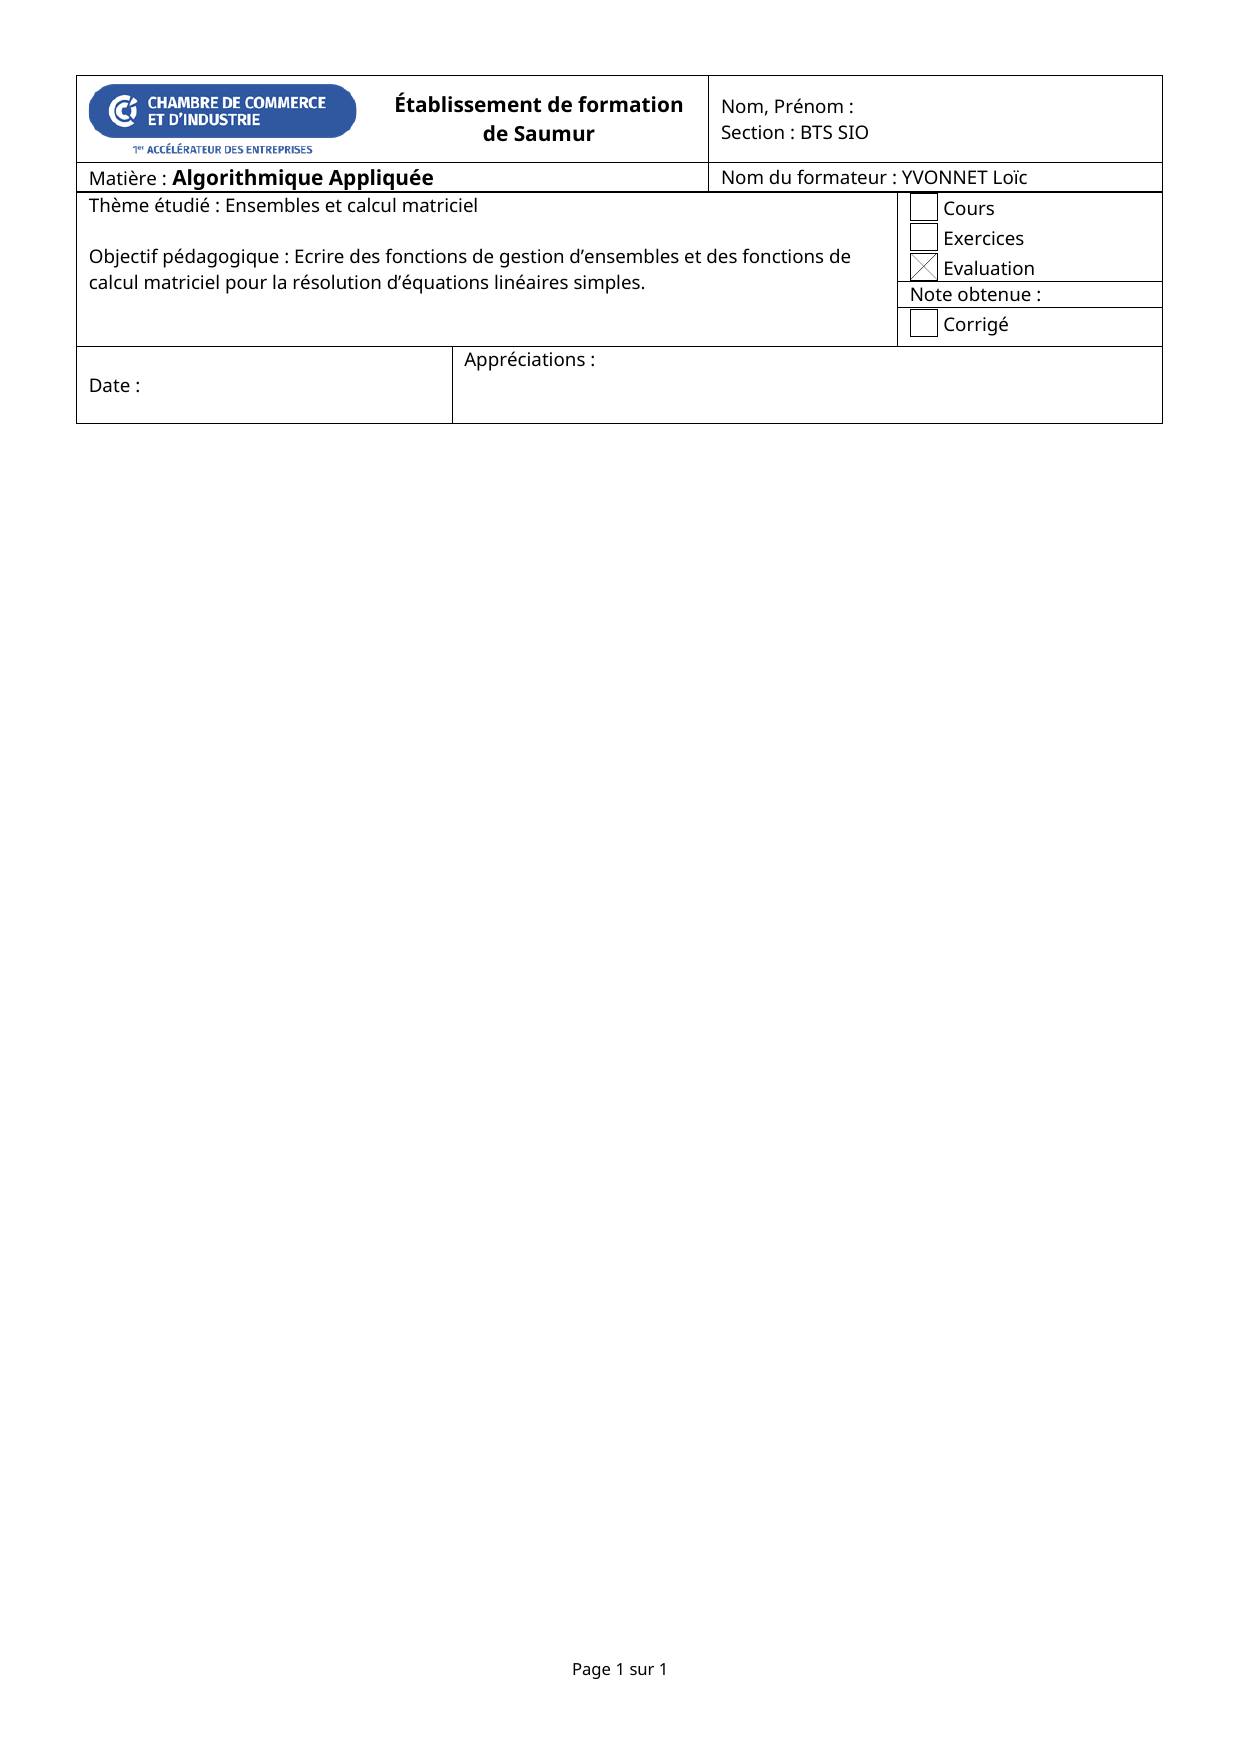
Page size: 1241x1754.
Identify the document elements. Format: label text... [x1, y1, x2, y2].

table_header Établissement de formation de Saumur [368, 76, 708, 162]
table_cell Date : [77, 347, 452, 423]
table_cell Appréciations : [453, 347, 1162, 423]
table_header Nom, Prénom : Section : BTS SIO [709, 76, 1162, 162]
table_cell Nom du formateur : YVONNET Loïc [709, 163, 1162, 191]
table_header [77, 76, 368, 162]
table_cell Cours [938, 193, 1162, 221]
table_cell Exercices [898, 221, 1162, 251]
table_cell [911, 194, 937, 220]
table_cell Thème étudié : Ensembles et calcul matriciel Objectif pédagogique : Ecrire des fonctions de gestion d’ensembles et des fonctions de calcul matriciel pour la résolution d’équations linéaires simples. [77, 193, 897, 346]
picture [88, 84, 357, 154]
table_cell Evaluation [898, 251, 1162, 281]
table_cell Note obtenue : [898, 282, 1162, 307]
table_cell [898, 193, 910, 221]
table_cell Matière : Algorithmique Appliquée [77, 163, 708, 191]
table_cell Corrigé [898, 308, 1162, 346]
